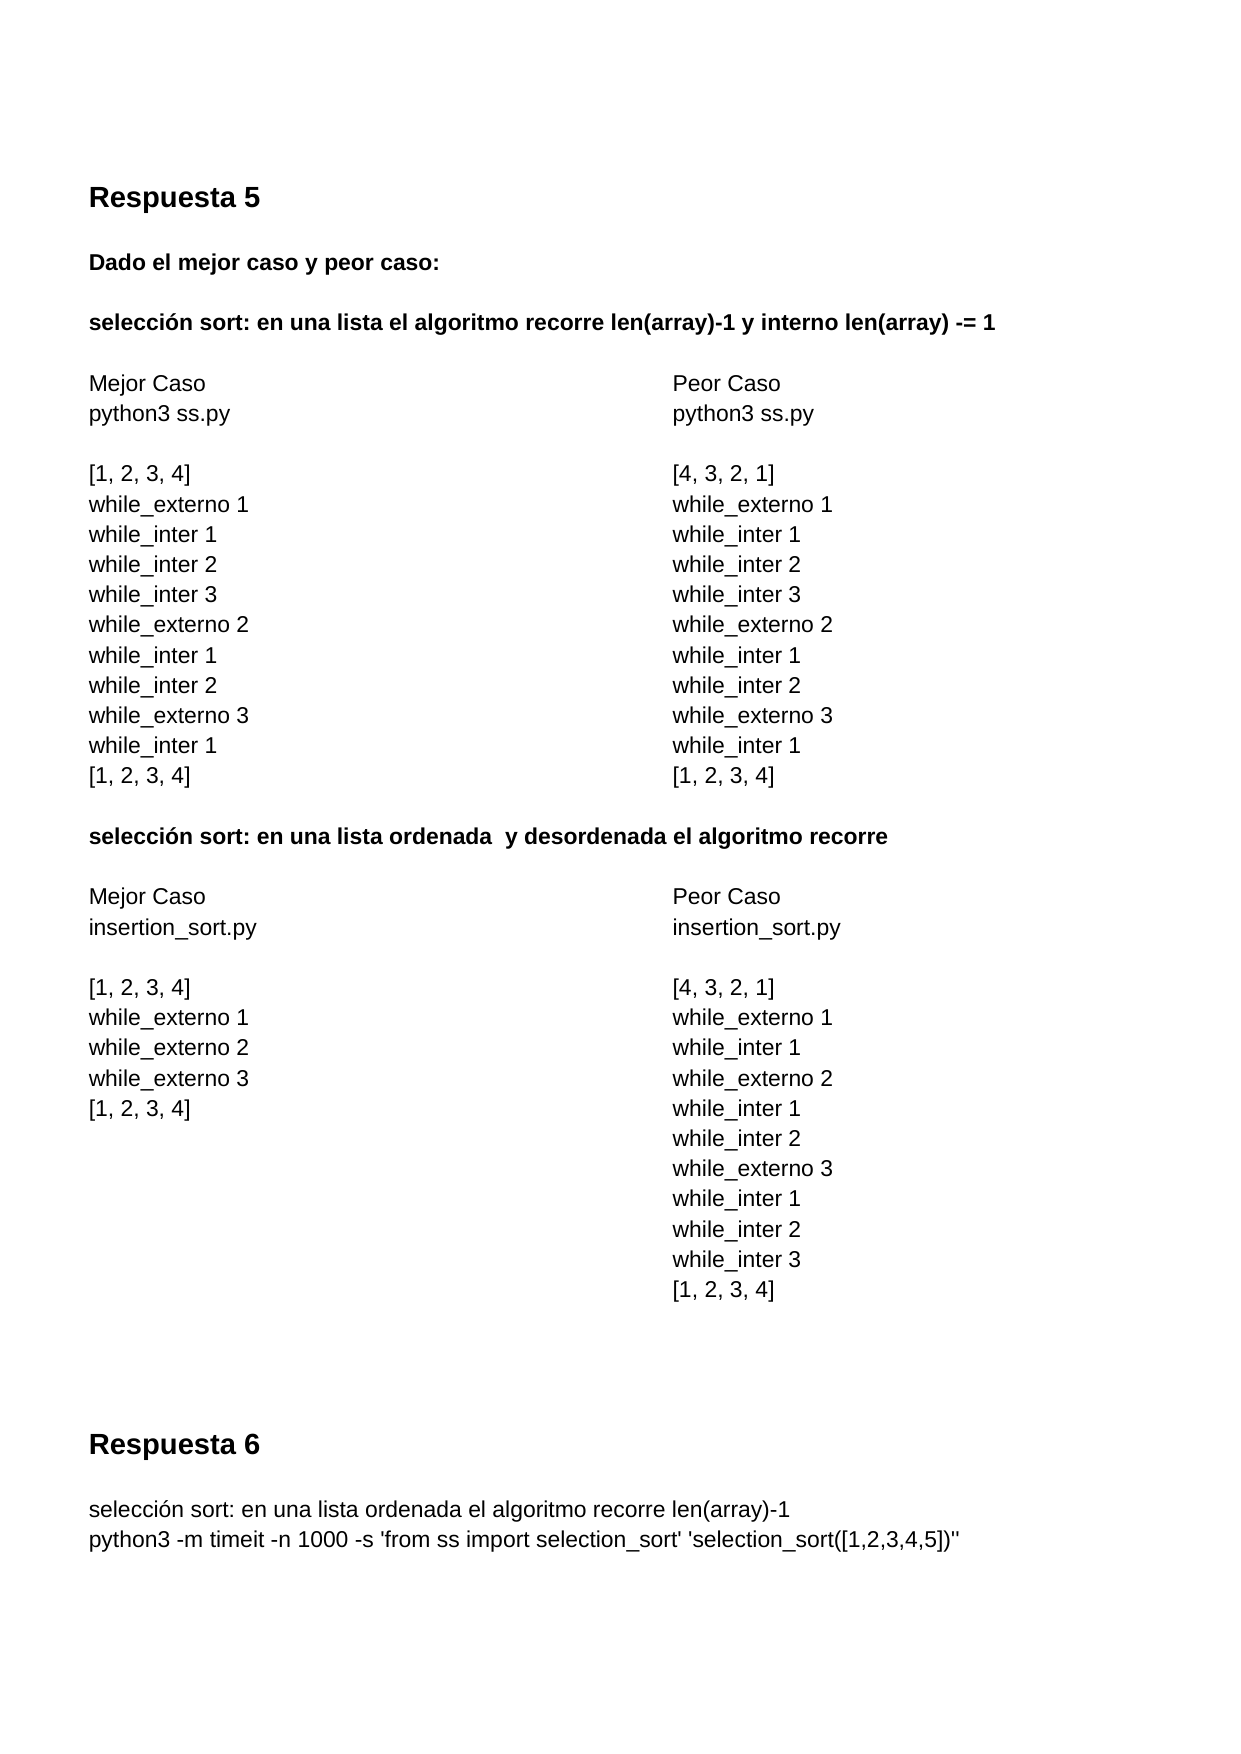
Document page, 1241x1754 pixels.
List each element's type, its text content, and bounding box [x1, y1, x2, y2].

text [1, 2, 3, 4] [88, 460, 597, 487]
text while_inter 2 [672, 1125, 1181, 1151]
text while_inter 3 [672, 581, 1181, 608]
text while_externo 3 [88, 702, 597, 728]
text Dado el mejor caso y peor caso: [88, 249, 1181, 275]
text while_inter 1 [672, 1095, 1181, 1121]
text [1, 2, 3, 4] [88, 762, 597, 789]
text while_externo 1 [88, 1004, 597, 1031]
text insertion_sort.py [672, 913, 1181, 940]
text [1, 2, 3, 4] [88, 974, 597, 1000]
text while_inter 1 [672, 1034, 1181, 1061]
text while_externo 2 [672, 1064, 1181, 1091]
text selección sort: en una lista el algoritmo recorre len(array)-1 y interno len(array) -= 1 [88, 309, 1181, 336]
text Respuesta 5 [88, 180, 1181, 214]
text Respuesta 6 [88, 1427, 1181, 1461]
text while_inter 1 [88, 732, 597, 759]
text while_inter 1 [672, 521, 1181, 547]
text while_externo 3 [672, 1155, 1181, 1182]
text while_inter 1 [88, 521, 597, 547]
text while_inter 2 [672, 672, 1181, 698]
text while_externo 2 [672, 611, 1181, 638]
text while_inter 3 [88, 581, 597, 608]
text while_externo 1 [88, 491, 597, 517]
text python3 ss.py [88, 400, 597, 426]
text python3 ss.py [672, 400, 1181, 426]
text python3 -m timeit -n 1000 -s 'from ss import selection_sort' 'selection_sort([1,2,3,4,5])'' [88, 1526, 1181, 1552]
text Mejor Caso [88, 370, 597, 396]
text selección sort: en una lista ordenada y desordenada el algoritmo recorre [88, 823, 1181, 849]
text [4, 3, 2, 1] [672, 460, 1181, 487]
text while_inter 2 [672, 1216, 1181, 1242]
text selección sort: en una lista ordenada el algoritmo recorre len(array)-1 [88, 1496, 1181, 1522]
text Peor Caso [672, 370, 1181, 396]
text while_inter 1 [672, 732, 1181, 759]
text [1, 2, 3, 4] [672, 762, 1181, 789]
text while_inter 1 [672, 642, 1181, 668]
text while_inter 3 [672, 1246, 1181, 1272]
text insertion_sort.py [88, 913, 597, 940]
text [1, 2, 3, 4] [88, 1095, 597, 1121]
text [1, 2, 3, 4] [672, 1276, 1181, 1302]
text Mejor Caso [88, 883, 597, 910]
text Peor Caso [672, 883, 1181, 910]
text while_externo 3 [88, 1064, 597, 1091]
text while_externo 3 [672, 702, 1181, 728]
text while_externo 2 [88, 611, 597, 638]
text while_inter 2 [88, 551, 597, 577]
text while_inter 2 [88, 672, 597, 698]
text while_inter 2 [672, 551, 1181, 577]
text while_externo 1 [672, 491, 1181, 517]
text while_inter 1 [672, 1185, 1181, 1212]
text while_externo 2 [88, 1034, 597, 1061]
text while_inter 1 [88, 642, 597, 668]
text while_externo 1 [672, 1004, 1181, 1031]
text [4, 3, 2, 1] [672, 974, 1181, 1000]
